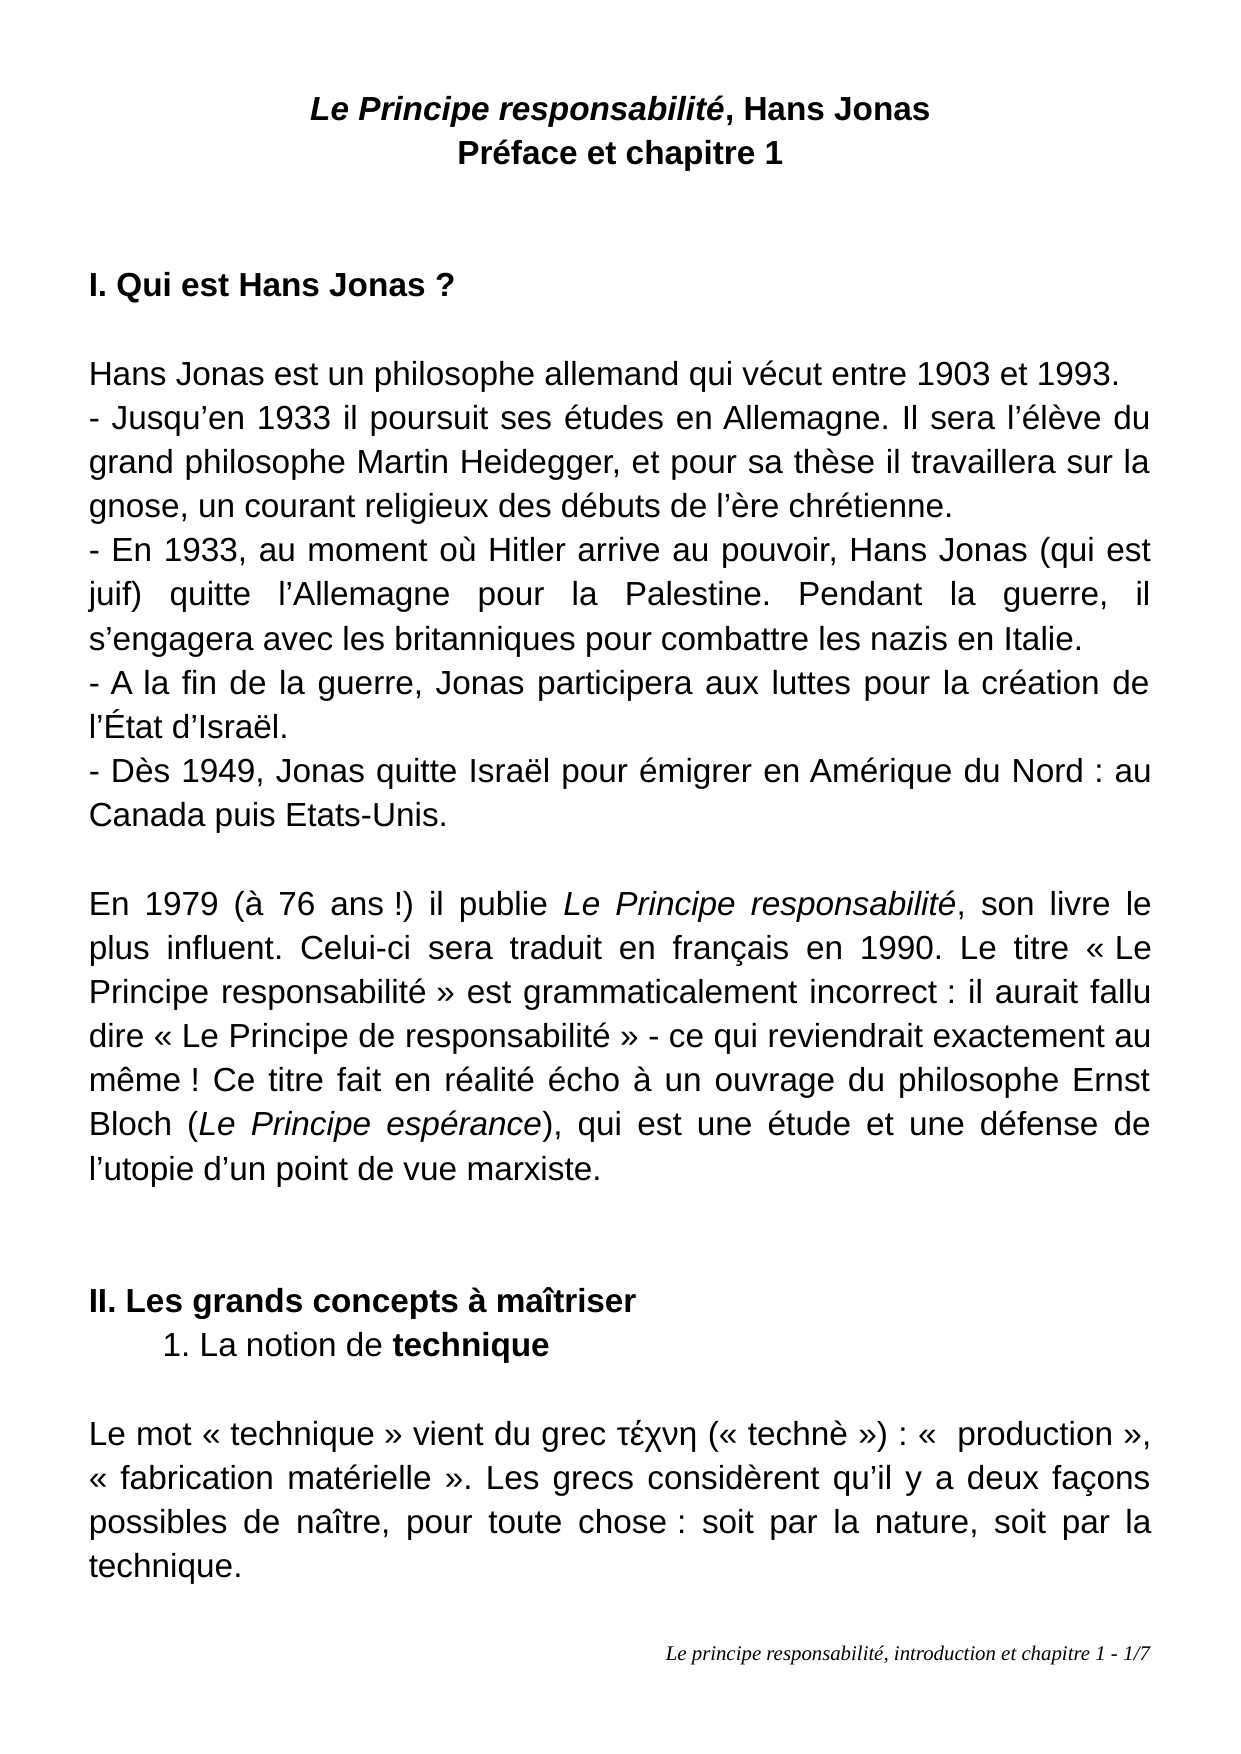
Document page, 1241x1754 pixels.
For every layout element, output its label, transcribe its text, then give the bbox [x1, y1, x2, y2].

text - Dès 1949, Jonas quitte Israël pour émigrer en Amérique du Nord : au Canada puis Etats-Unis. [88, 751, 1152, 834]
text Hans Jonas est un philosophe allemand qui vécut entre 1903 et 1993. [88, 353, 1152, 392]
text Le Principe responsabilité, Hans Jonas [88, 88, 1152, 127]
text II. Les grands concepts à maîtriser [88, 1281, 1152, 1319]
text Préface et chapitre 1 [88, 133, 1152, 171]
text En 1979 (à 76 ans !) il publie Le Principe responsabilité, son livre le plus influent. Celui-ci sera traduit en français en 1990. Le titre « Le Principe responsabilité » est grammaticalement incorrect : il aurait fallu dire « Le Principe de responsabilité » - ce qui reviendrait exactement au même ! Ce titre fait en réalité écho à un ouvrage du philosophe Ernst Bloch (Le Principe espérance), qui est une étude et une défense de l’utopie d’un point de vue marxiste. [88, 883, 1152, 1187]
text - En 1933, au moment où Hitler arrive au pouvoir, Hans Jonas (qui est juif) quitte l’Allemagne pour la Palestine. Pendant la guerre, il s’engagera avec les britanniques pour combattre les nazis en Italie. [88, 530, 1152, 657]
text - A la fin de la guerre, Jonas participera aux luttes pour la création de l’État d’Israël. [88, 663, 1152, 745]
text Le mot « technique » vient du grec τέχνη (« technè ») : « production », « fabrication matérielle ». Les grecs considèrent qu’il y a deux façons possibles de naître, pour toute chose : soit par la nature, soit par la technique. [88, 1413, 1152, 1584]
text I. Qui est Hans Jonas ? [88, 265, 1152, 304]
text - Jusqu’en 1933 il poursuit ses études en Allemagne. Il sera l’élève du grand philosophe Martin Heidegger, et pour sa thèse il travaillera sur la gnose, un courant religieux des débuts de l’ère chrétienne. [88, 398, 1152, 524]
text 1. La notion de technique [88, 1325, 1152, 1364]
